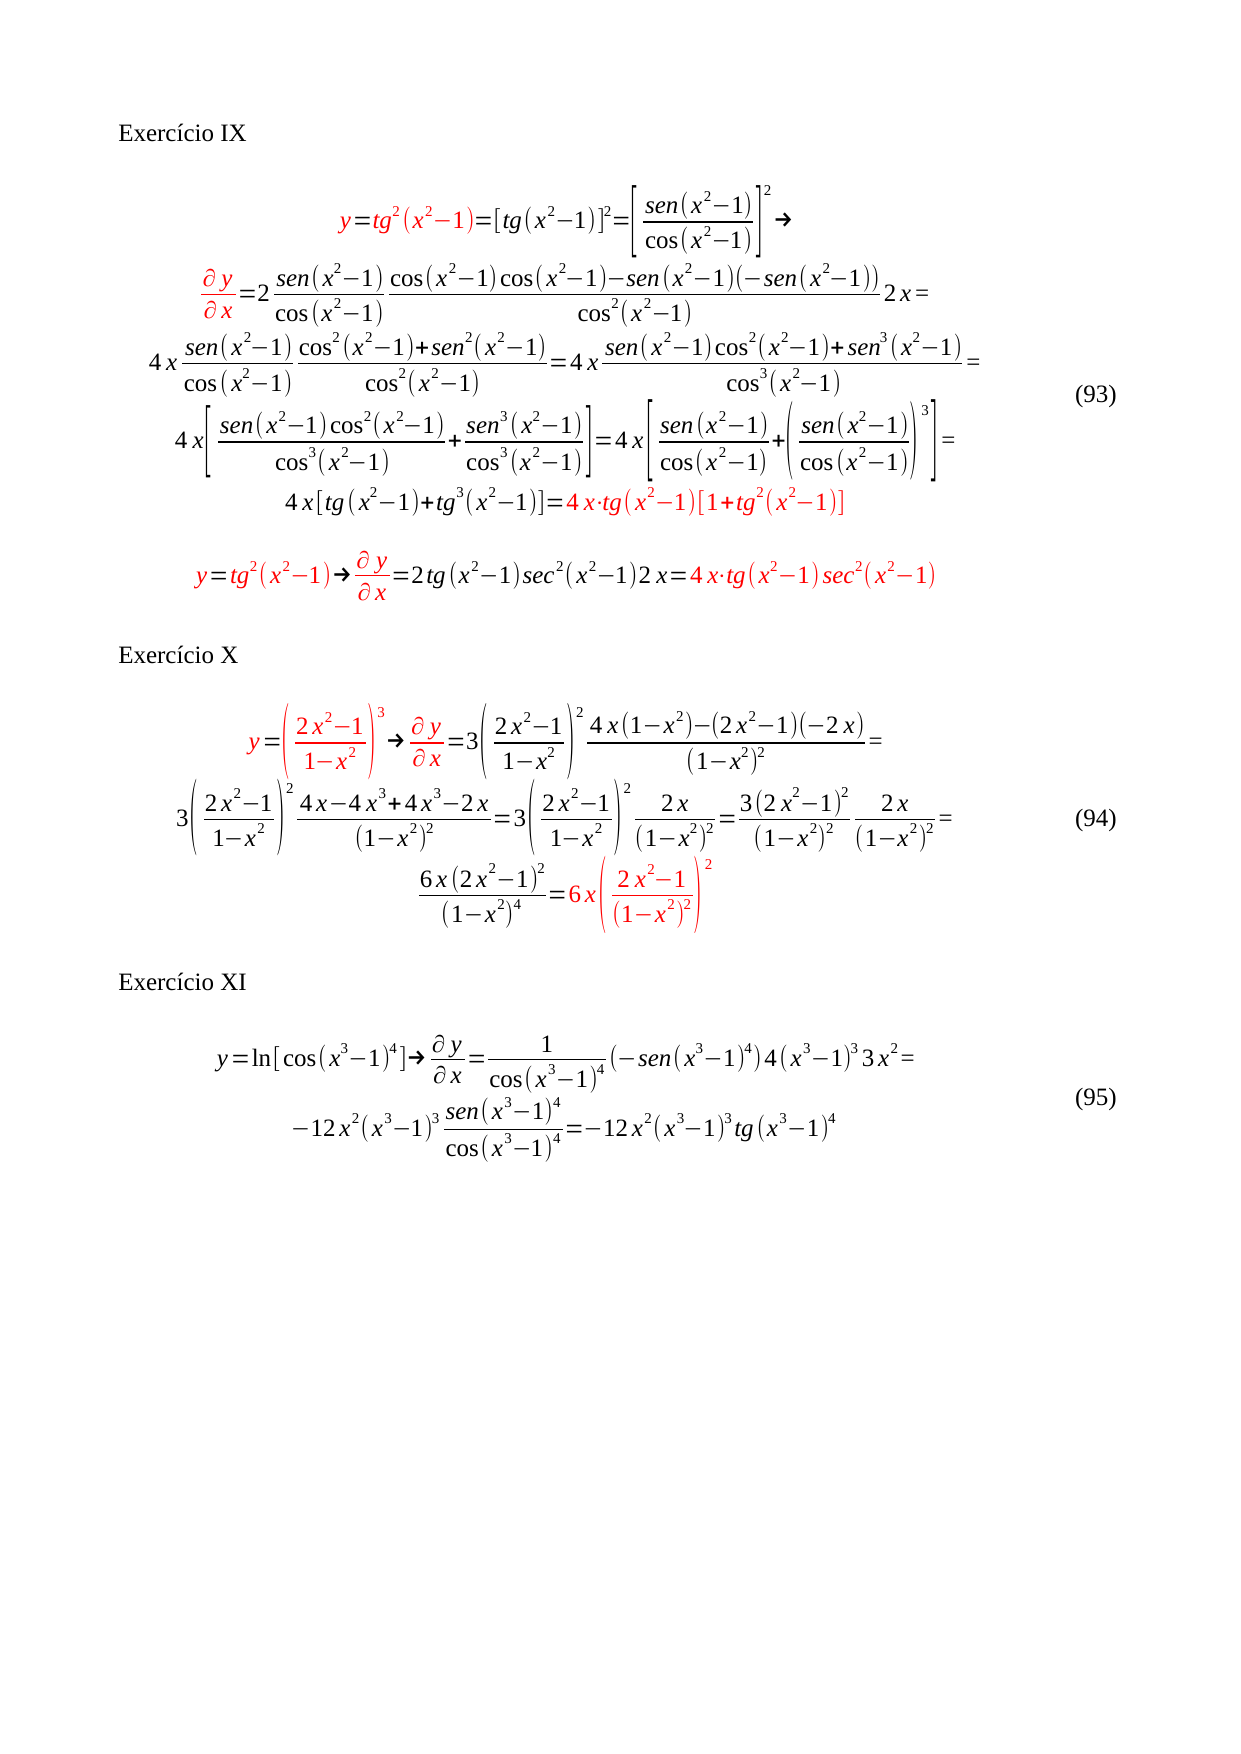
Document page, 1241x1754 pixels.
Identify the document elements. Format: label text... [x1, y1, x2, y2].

text Exercício IX [118, 118, 1122, 147]
table_header [118, 1024, 1010, 1168]
table_header [118, 698, 1010, 938]
text Exercício XI [118, 967, 1122, 995]
table_header (93) [1010, 176, 1122, 612]
table_header (94) [1010, 698, 1122, 938]
table_header [118, 176, 1010, 612]
text Exercício X [118, 640, 1122, 669]
table_header (95) [1010, 1024, 1122, 1168]
